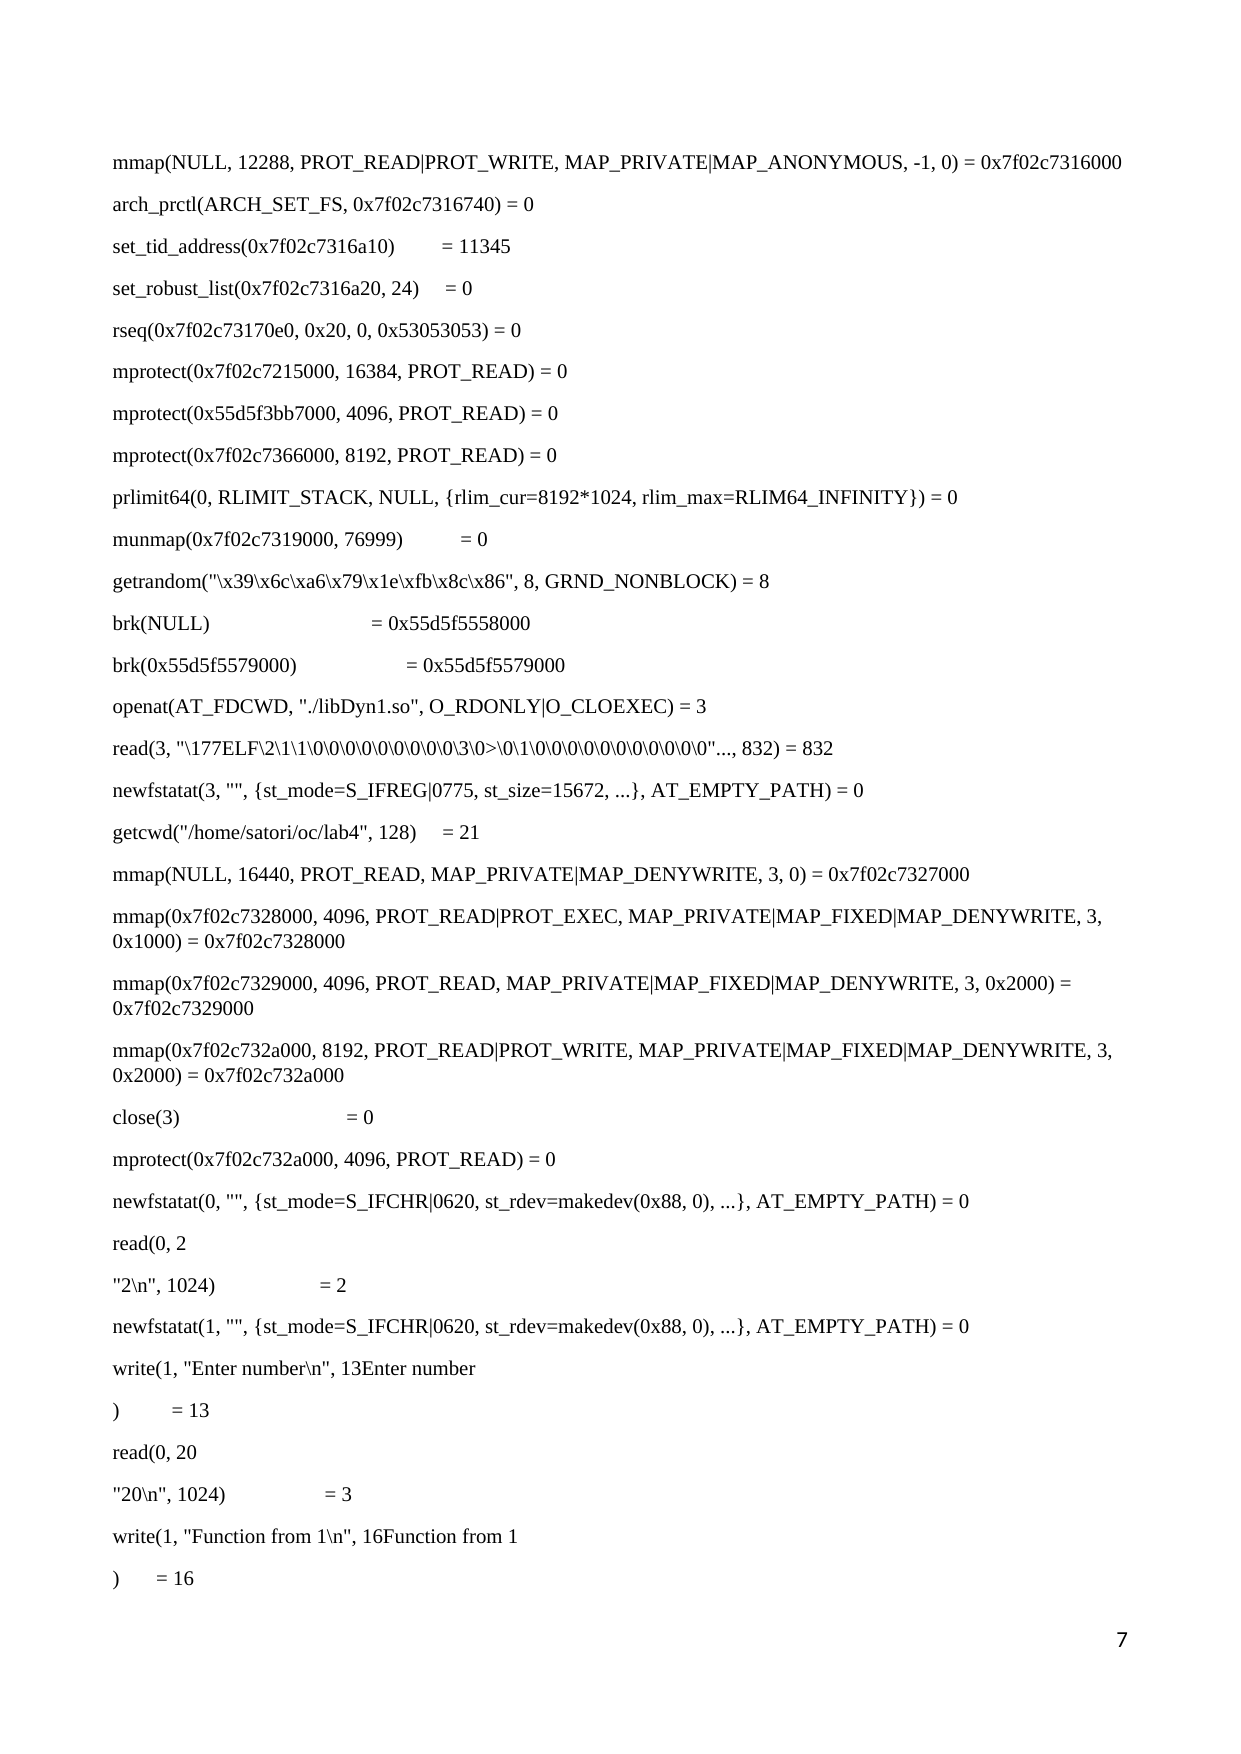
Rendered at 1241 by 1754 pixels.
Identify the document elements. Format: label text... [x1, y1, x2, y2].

text munmap(0x7f02c7319000, 76999) = 0 [112, 527, 1128, 551]
text newfstatat(0, "", {st_mode=S_IFCHR|0620, st_rdev=makedev(0x88, 0), ...}, AT_EMPTY_PATH) = 0 [112, 1189, 1128, 1213]
text "2\n", 1024) = 2 [112, 1272, 1128, 1297]
text ) = 13 [112, 1398, 1128, 1422]
text openat(AT_FDCWD, "./libDyn1.so", O_RDONLY|O_CLOEXEC) = 3 [112, 694, 1128, 718]
text "20\n", 1024) = 3 [112, 1482, 1128, 1506]
text brk(NULL) = 0x55d5f5558000 [112, 611, 1128, 635]
text write(1, "Function from 1\n", 16Function from 1 [112, 1524, 1128, 1548]
text set_tid_address(0x7f02c7316a10) = 11345 [112, 234, 1128, 258]
text rseq(0x7f02c73170e0, 0x20, 0, 0x53053053) = 0 [112, 317, 1128, 342]
text arch_prctl(ARCH_SET_FS, 0x7f02c7316740) = 0 [112, 192, 1128, 216]
text set_robust_list(0x7f02c7316a20, 24) = 0 [112, 276, 1128, 300]
text newfstatat(1, "", {st_mode=S_IFCHR|0620, st_rdev=makedev(0x88, 0), ...}, AT_EMPTY_PATH) = 0 [112, 1314, 1128, 1338]
text prlimit64(0, RLIMIT_STACK, NULL, {rlim_cur=8192*1024, rlim_max=RLIM64_INFINITY}) = 0 [112, 485, 1128, 509]
text mprotect(0x55d5f3bb7000, 4096, PROT_READ) = 0 [112, 401, 1128, 425]
text mprotect(0x7f02c7215000, 16384, PROT_READ) = 0 [112, 359, 1128, 383]
text ) = 16 [112, 1566, 1128, 1590]
text mmap(NULL, 12288, PROT_READ|PROT_WRITE, MAP_PRIVATE|MAP_ANONYMOUS, -1, 0) = 0x7f02c7316000 [112, 150, 1128, 174]
text mmap(0x7f02c7329000, 4096, PROT_READ, MAP_PRIVATE|MAP_FIXED|MAP_DENYWRITE, 3, 0x2000) = 0x7f02c7329000 [112, 971, 1128, 1020]
text brk(0x55d5f5579000) = 0x55d5f5579000 [112, 652, 1128, 677]
text read(0, 20 [112, 1440, 1128, 1464]
text close(3) = 0 [112, 1105, 1128, 1129]
text mmap(NULL, 16440, PROT_READ, MAP_PRIVATE|MAP_DENYWRITE, 3, 0) = 0x7f02c7327000 [112, 862, 1128, 886]
text mprotect(0x7f02c7366000, 8192, PROT_READ) = 0 [112, 443, 1128, 467]
text read(3, "\177ELF\2\1\1\0\0\0\0\0\0\0\0\0\3\0>\0\1\0\0\0\0\0\0\0\0\0\0\0"..., 832) = 832 [112, 736, 1128, 760]
text mmap(0x7f02c7328000, 4096, PROT_READ|PROT_EXEC, MAP_PRIVATE|MAP_FIXED|MAP_DENYWRITE, 3, 0x1000) = 0x7f02c7328000 [112, 904, 1128, 953]
text read(0, 2 [112, 1231, 1128, 1255]
text newfstatat(3, "", {st_mode=S_IFREG|0775, st_size=15672, ...}, AT_EMPTY_PATH) = 0 [112, 778, 1128, 802]
text write(1, "Enter number\n", 13Enter number [112, 1356, 1128, 1380]
text getrandom("\x39\x6c\xa6\x79\x1e\xfb\x8c\x86", 8, GRND_NONBLOCK) = 8 [112, 569, 1128, 593]
text getcwd("/home/satori/oc/lab4", 128) = 21 [112, 820, 1128, 844]
text mmap(0x7f02c732a000, 8192, PROT_READ|PROT_WRITE, MAP_PRIVATE|MAP_FIXED|MAP_DENYWRITE, 3, 0x2000) = 0x7f02c732a000 [112, 1038, 1128, 1087]
text mprotect(0x7f02c732a000, 4096, PROT_READ) = 0 [112, 1147, 1128, 1171]
